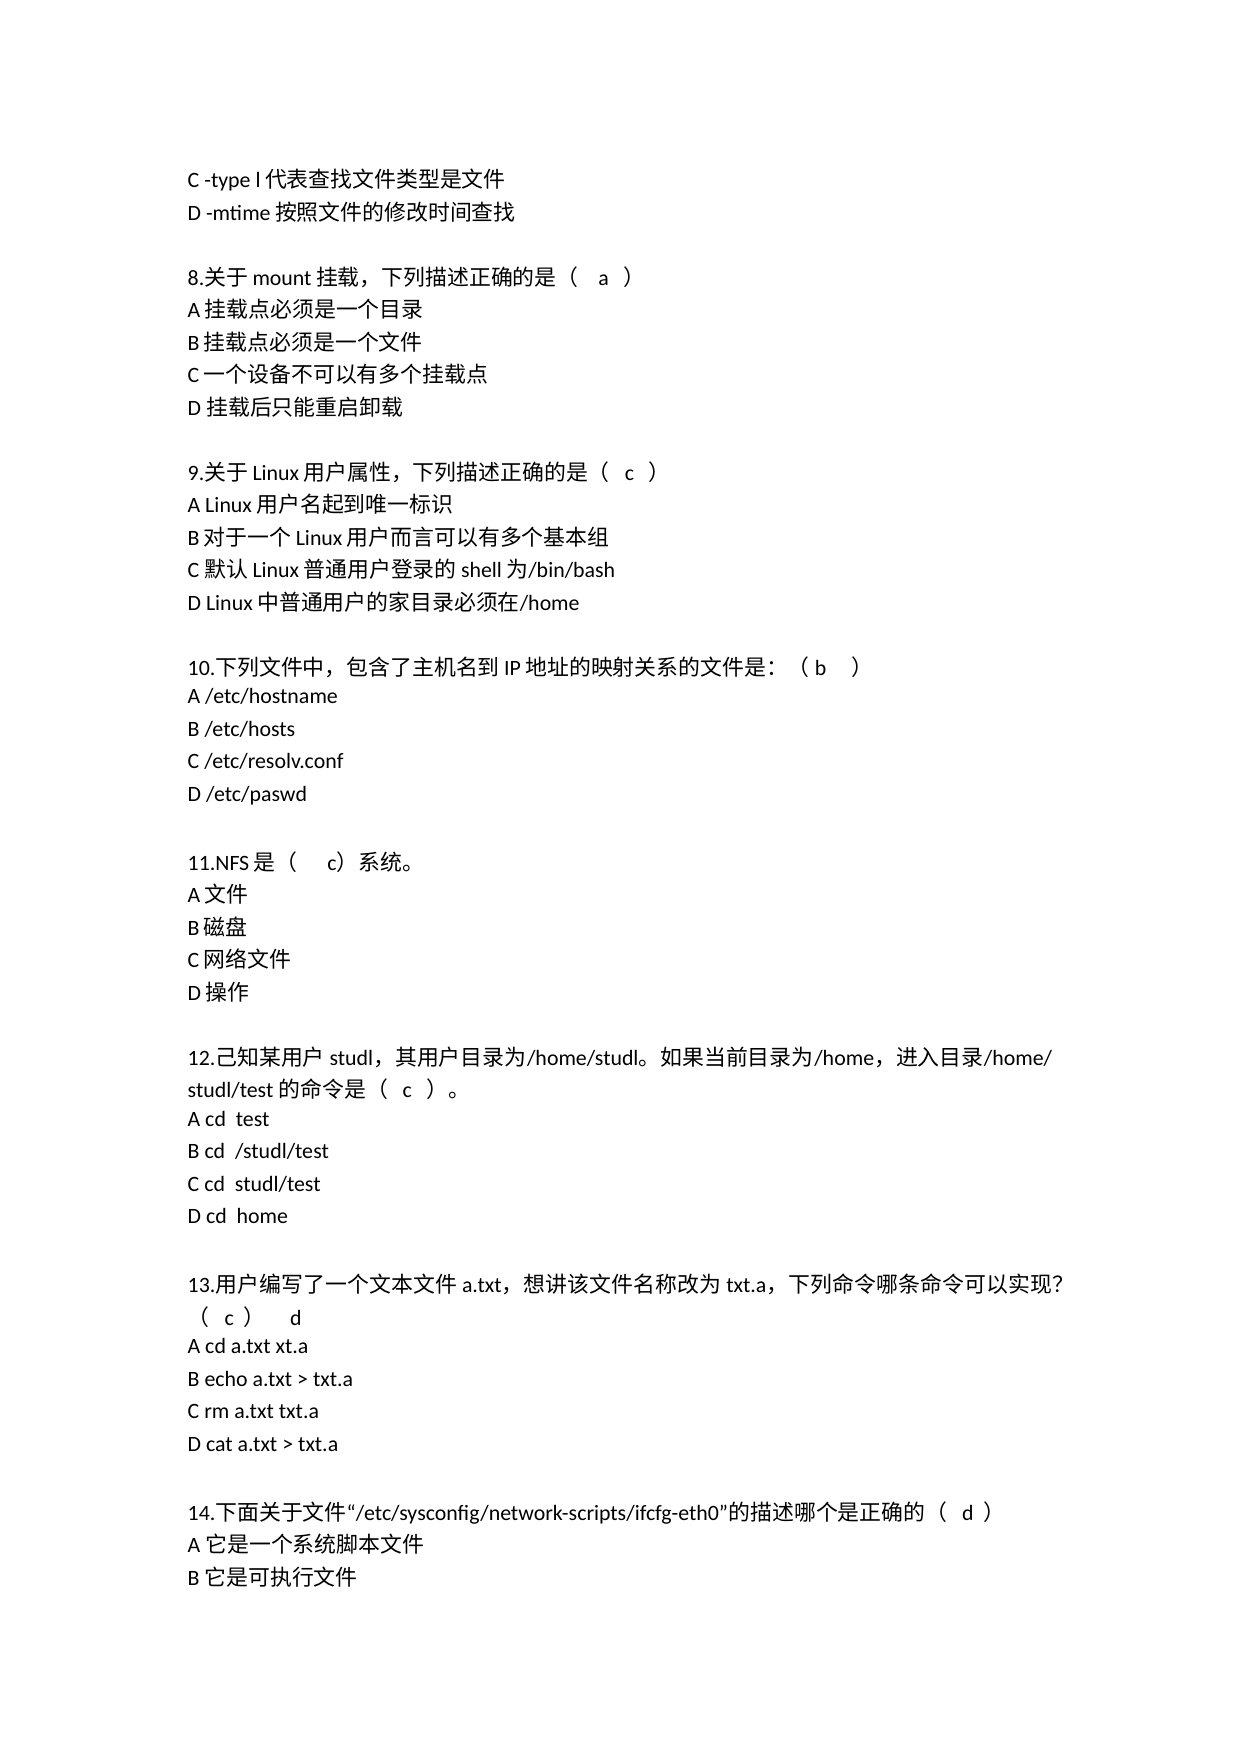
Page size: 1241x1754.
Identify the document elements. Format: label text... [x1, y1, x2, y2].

text A 它是一个系统脚本文件 [187, 1527, 1053, 1559]
text B echo a.txt > txt.a [187, 1364, 1053, 1397]
text D -mtime按照文件的修改时间查找 [187, 194, 1053, 227]
text A Linux用户名起到唯一标识 [187, 487, 1053, 519]
text A cd test [187, 1104, 1053, 1137]
text A挂载点必须是一个目录 [187, 292, 1053, 324]
text D操作 [187, 974, 1053, 1007]
text D cat a.txt > txt.a [187, 1429, 1053, 1462]
text B /etc/hosts [187, 714, 1053, 747]
text B磁盘 [187, 909, 1053, 942]
text 12.己知某用户studl，其用户目录为/home/studl。如果当前目录为/home，进入目录/home/studl/test 的命令是（ c ）。 [187, 1039, 1053, 1104]
text C一个设备不可以有多个挂载点 [187, 357, 1053, 389]
text B 它是可执行文件 [187, 1559, 1053, 1592]
text D cd home [187, 1202, 1053, 1234]
text D 挂载后只能重启卸载 [187, 389, 1053, 422]
text 14.下面关于文件“/etc/sysconfig/network-scripts/ifcfg-eth0”的描述哪个是正确的（ d ） [187, 1494, 1053, 1527]
text A /etc/hostname [187, 682, 1053, 714]
text D /etc/paswd [187, 779, 1053, 812]
text A文件 [187, 877, 1053, 909]
text C -type l代表查找文件类型是文件 [187, 162, 1053, 194]
text C rm a.txt txt.a [187, 1397, 1053, 1429]
text 9.关于Linux用户属性，下列描述正确的是（ c ） [187, 454, 1053, 487]
text B挂载点必须是一个文件 [187, 324, 1053, 357]
text 8.关于mount挂载，下列描述正确的是（ a ） [187, 259, 1053, 292]
text C 默认Linux普通用户登录的shell为/bin/bash [187, 552, 1053, 584]
text A cd a.txt xt.a [187, 1332, 1053, 1364]
text C /etc/resolv.conf [187, 747, 1053, 779]
text C cd studl/test [187, 1169, 1053, 1202]
text 11.NFS是（ c）系统。 [187, 844, 1053, 877]
text C网络文件 [187, 942, 1053, 974]
text B对于一个Linux用户而言可以有多个基本组 [187, 519, 1053, 552]
text D Linux中普通用户的家目录必须在/home [187, 584, 1053, 617]
text 10.下列文件中，包含了主机名到IP地址的映射关系的文件是：（ b ） [187, 649, 1053, 682]
text 13.用户编写了一个文本文件a.txt，想讲该文件名称改为txt.a，下列命令哪条命令可以实现？（ c ） d [187, 1267, 1053, 1332]
text B cd /studl/test [187, 1137, 1053, 1169]
